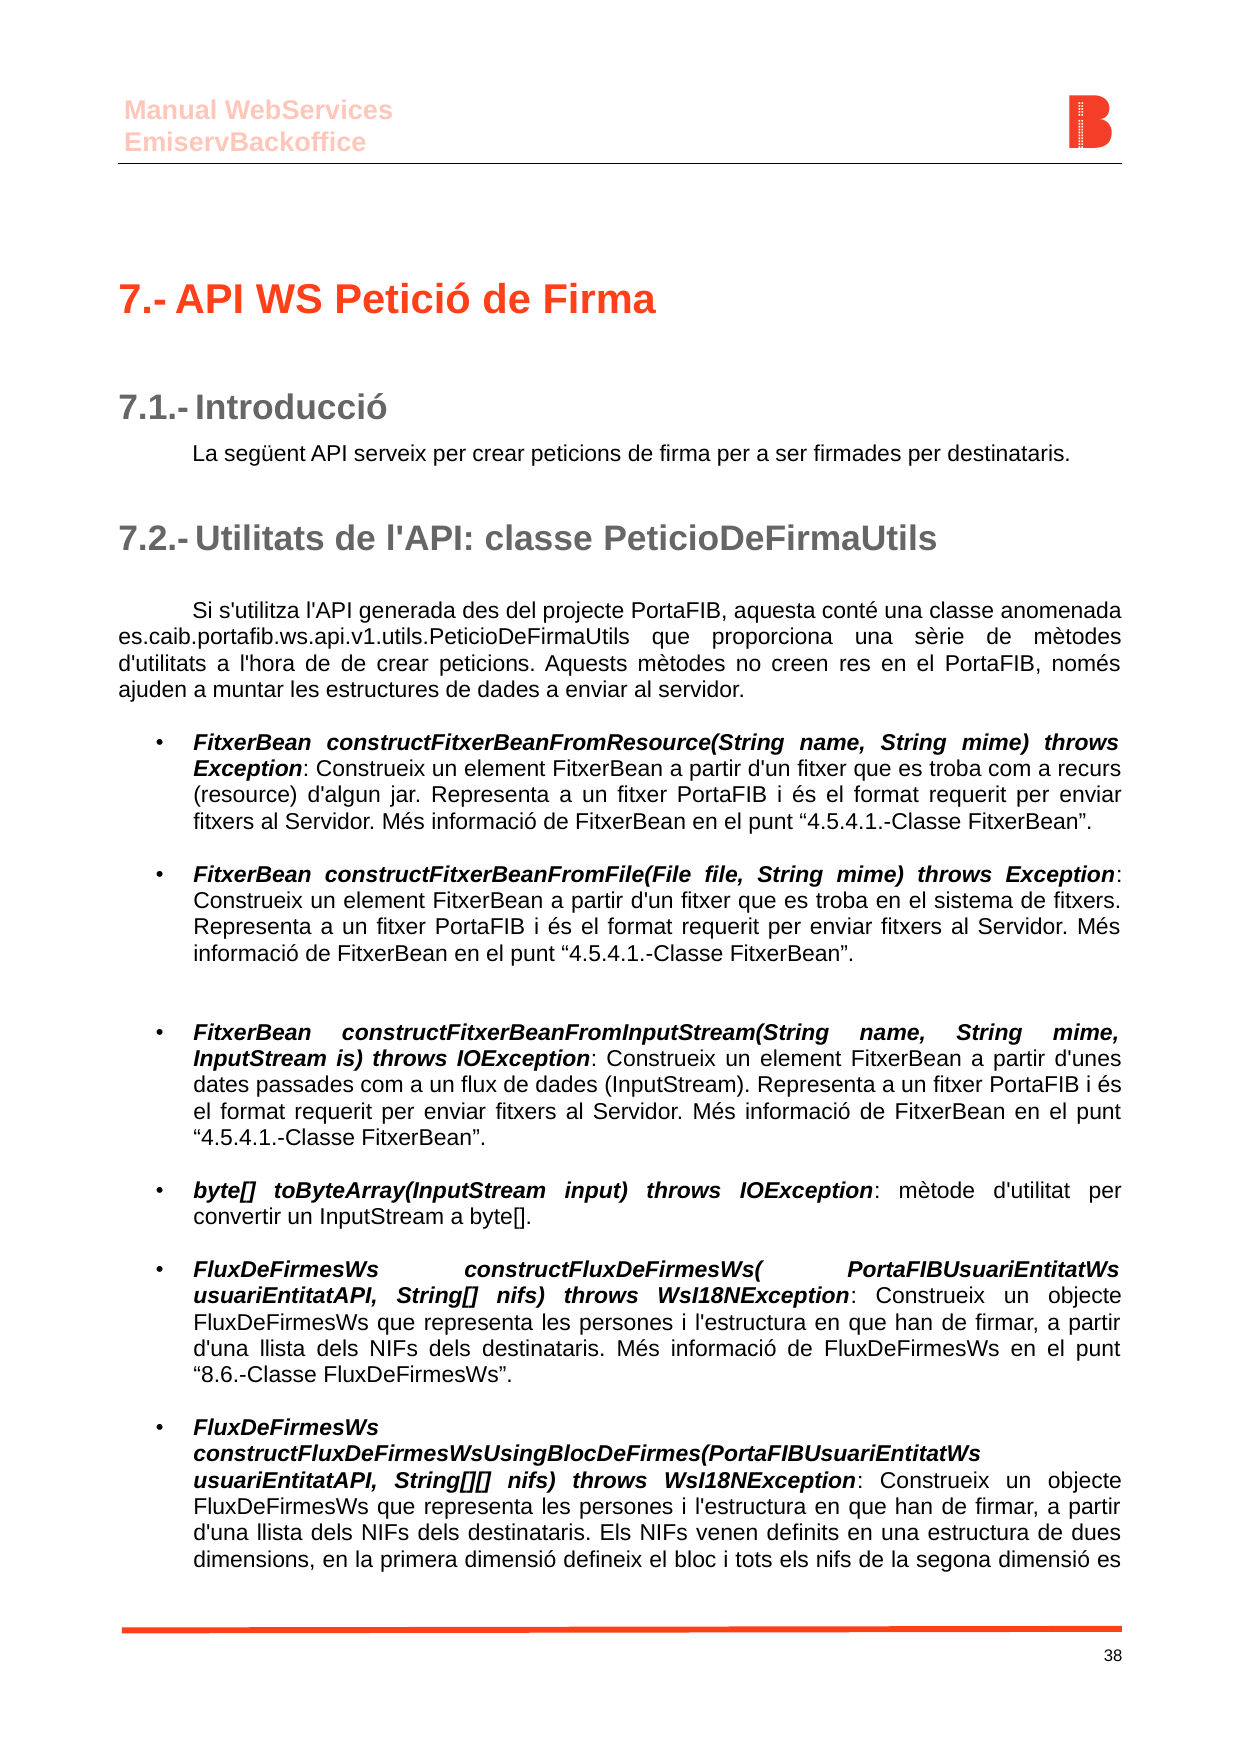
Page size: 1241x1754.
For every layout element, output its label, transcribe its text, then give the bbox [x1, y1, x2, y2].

text Si s'utilitza l'API generada des del projecte PortaFIB, aquesta conté una classe anomenada es.caib.portafib.ws.api.v1.utils.PeticioDeFirmaUtils que proporciona una sèrie de mètodes d'utilitats a l'hora de de crear peticions. Aquests mètodes no creen res en el PortaFIB, només ajuden a muntar les estructures de dades a enviar al servidor. [118, 597, 1122, 702]
subtitle API WS Petició de Firma [118, 275, 1122, 323]
picture [1063, 94, 1117, 150]
list FitxerBean constructFitxerBeanFromInputStream(String name, String mime, InputStream is) throws IOException: Construeix un element FitxerBean a partir d'unes dates passades com a un flux de dades (InputStream). Representa a un fitxer PortaFIB i és el format requerit per enviar fitxers al Servidor. Més informació de FitxerBean en el punt “4.5.4.1Classe FitxerBean”. [156, 1019, 1122, 1150]
list FluxDeFirmesWs constructFluxDeFirmesWsUsingBlocDeFirmes(PortaFIBUsuariEntitatWs usuariEntitatAPI, String[][] nifs) throws WsI18NException: Construeix un objecte FluxDeFirmesWs que representa les persones i l'estructura en que han de firmar, a partir d'una llista dels NIFs dels destinataris. Els NIFs venen definits en una estructura de dues dimensions, en la primera dimensió defineix el bloc i tots els nifs de la segona dimensió es [156, 1414, 1122, 1572]
subtitle Utilitats de l'API: classe PeticioDeFirmaUtils [118, 517, 1122, 558]
text La següent API serveix per crear peticions de firma per a ser firmades per destinataris. [118, 440, 1122, 466]
list FitxerBean constructFitxerBeanFromResource(String name, String mime) throws Exception: Construeix un element FitxerBean a partir d'un fitxer que es troba com a recurs (resource) d'algun jar. Representa a un fitxer PortaFIB i és el format requerit per enviar fitxers al Servidor. Més informació de FitxerBean en el punt “4.5.4.1Classe FitxerBean”. [156, 729, 1122, 834]
list FluxDeFirmesWs constructFluxDeFirmesWs( PortaFIBUsuariEntitatWs usuariEntitatAPI, String[] nifs) throws WsI18NException: Construeix un objecte FluxDeFirmesWs que representa les persones i l'estructura en que han de firmar, a partir d'una llista dels NIFs dels destinataris. Més informació de FluxDeFirmesWs en el punt “8.6Classe FluxDeFirmesWs”. [156, 1256, 1122, 1388]
list byte[] toByteArray(InputStream input) throws IOException: mètode d'utilitat per convertir un InputStream a byte[]. [156, 1177, 1122, 1229]
subtitle Introducció [118, 386, 1122, 427]
list FitxerBean constructFitxerBeanFromFile(File file, String mime) throws Exception: Construeix un element FitxerBean a partir d'un fitxer que es troba en el sistema de fitxers. Representa a un fitxer PortaFIB i és el format requerit per enviar fitxers al Servidor. Més informació de FitxerBean en el punt “4.5.4.1Classe FitxerBean”. [156, 861, 1122, 966]
